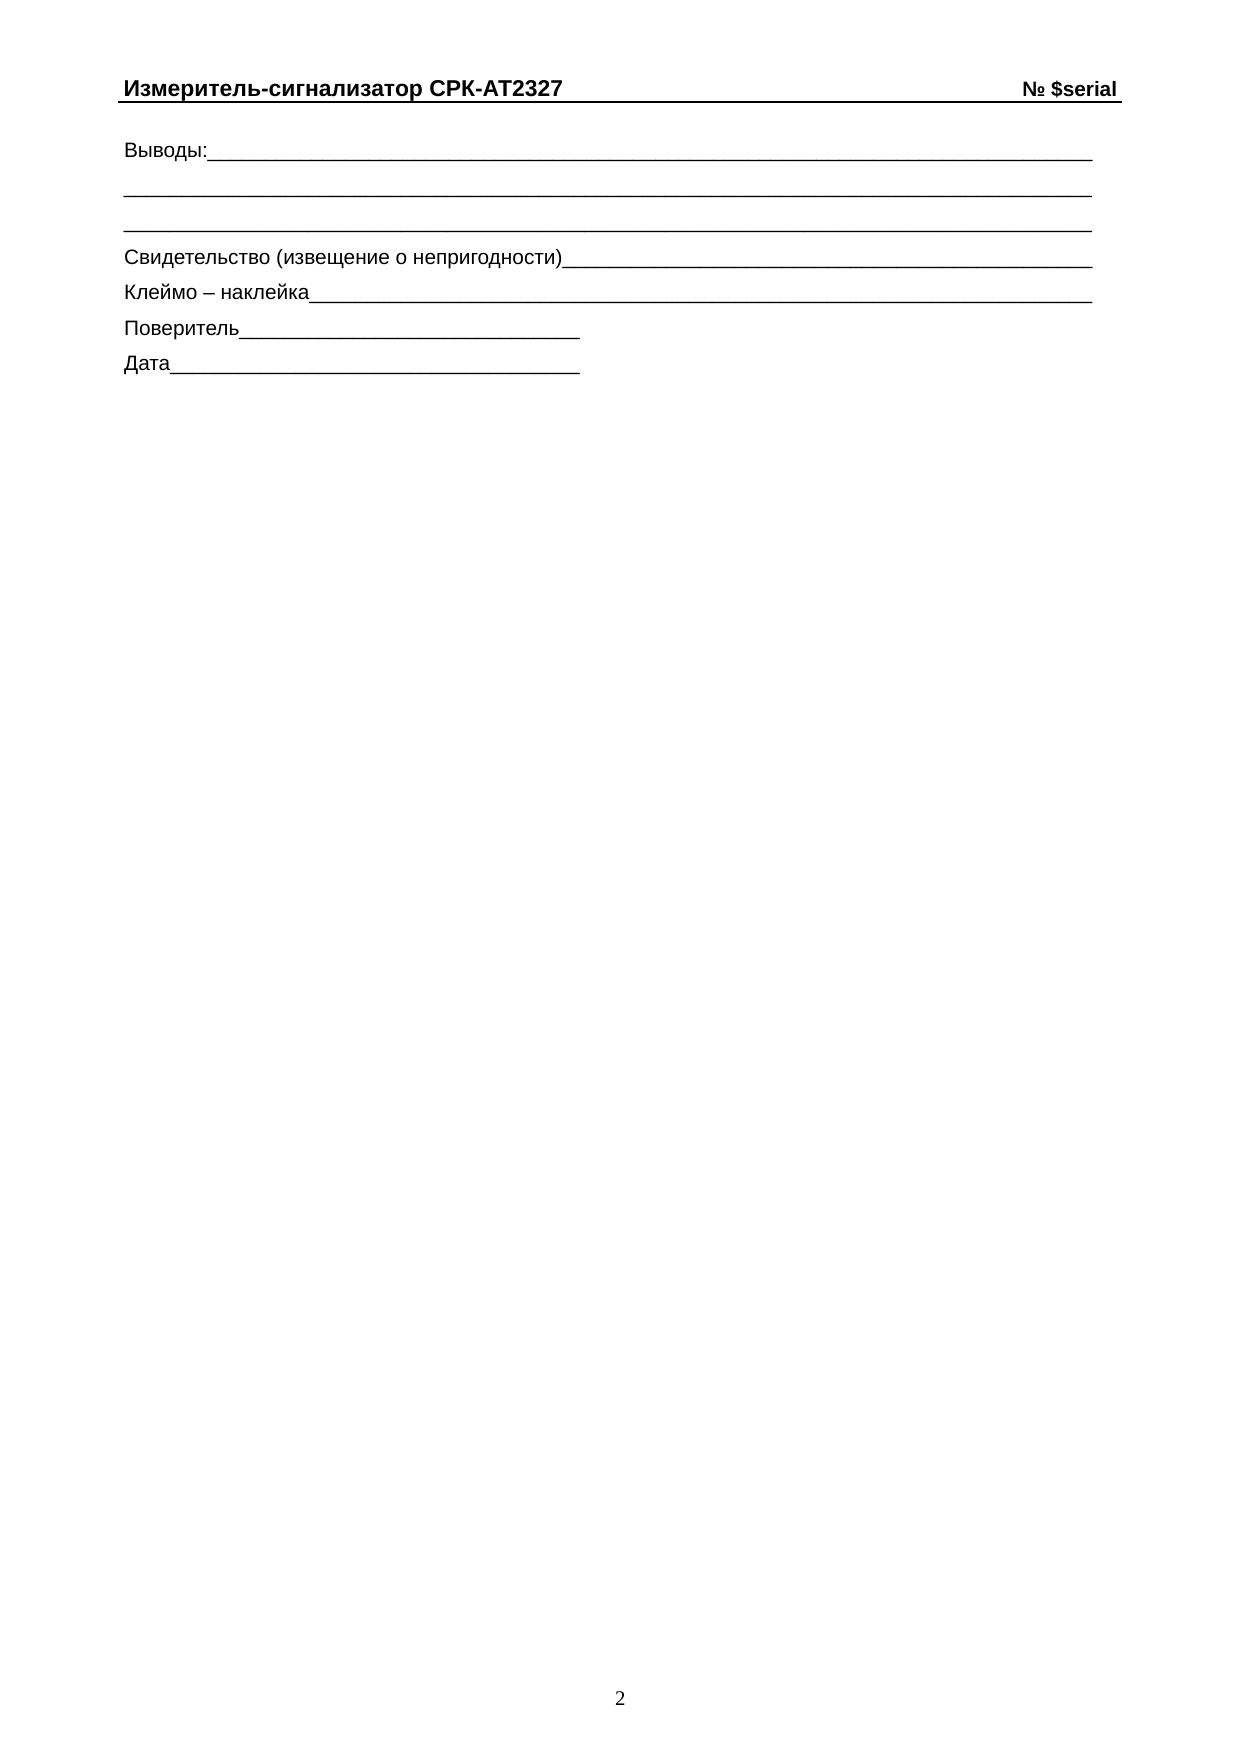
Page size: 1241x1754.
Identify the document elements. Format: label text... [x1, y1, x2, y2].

table_cell Поверитель [118, 310, 1122, 345]
table_cell Дата [118, 345, 1122, 381]
table_cell Свидетельство (извещение о непригодности) [118, 239, 1122, 274]
table_cell [118, 204, 1122, 239]
table_cell Клеймо – наклейка [118, 274, 1122, 310]
table_header Выводы: [118, 133, 1122, 168]
table_cell [118, 168, 1122, 203]
